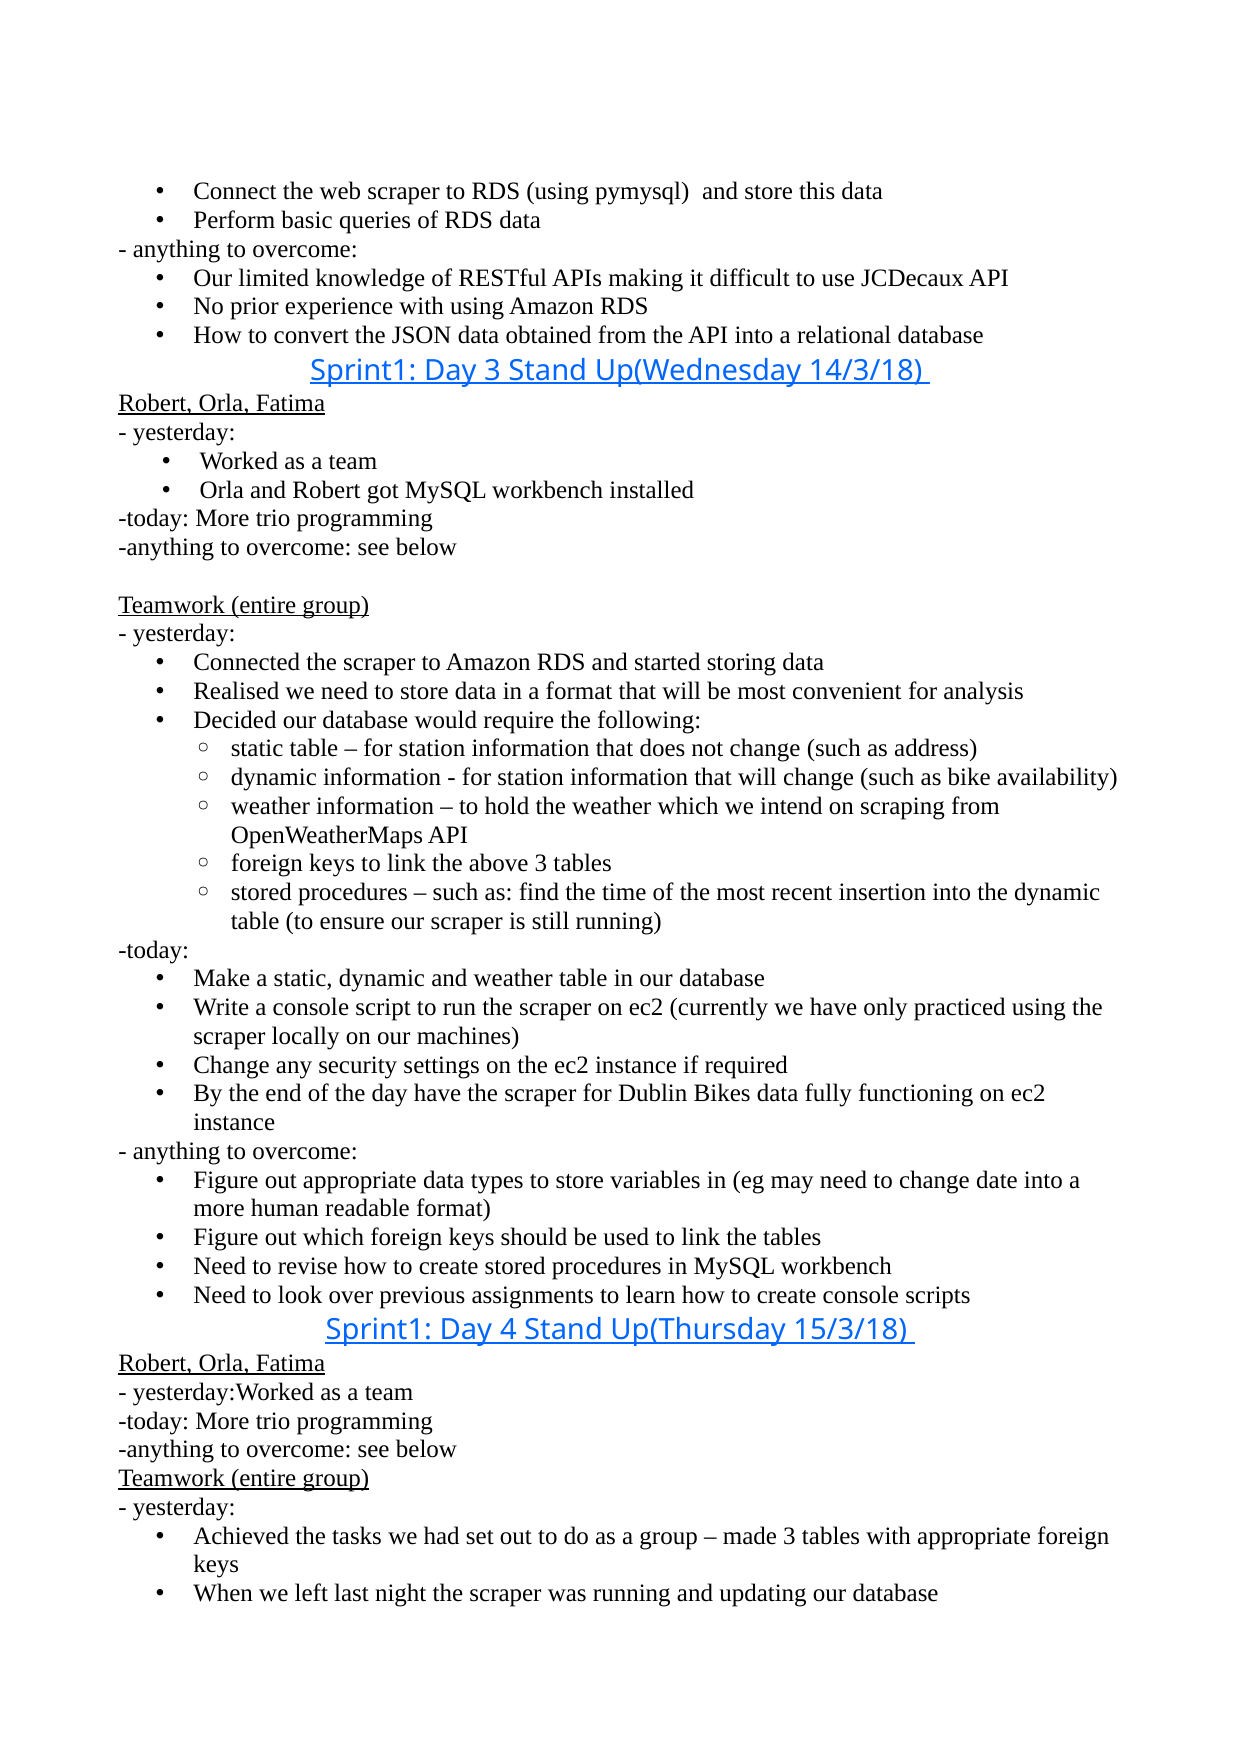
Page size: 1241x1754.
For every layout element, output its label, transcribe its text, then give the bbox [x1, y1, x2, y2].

list Need to revise how to create stored procedures in MySQL workbench [156, 1251, 1122, 1280]
list static table – for station information that does not change (such as address) [193, 733, 1122, 762]
list Perform basic queries of RDS data [156, 205, 1122, 234]
text -today: More trio programming [118, 1406, 1122, 1434]
list weather information – to hold the weather which we intend on scraping from OpenWeatherMaps API [193, 791, 1122, 848]
text - yesterday: [118, 1492, 1122, 1521]
text Teamwork (entire group) [118, 1463, 1122, 1492]
list Connect the web scraper to RDS (using pymysql) and store this data [156, 176, 1122, 205]
text - anything to overcome: [118, 234, 1122, 263]
text Robert, Orla, Fatima [118, 1348, 1122, 1377]
list Figure out appropriate data types to store variables in (eg may need to change date into a more human readable format) [156, 1165, 1122, 1222]
list Write a console script to run the scraper on ec2 (currently we have only practiced using the scraper locally on our machines) [156, 992, 1122, 1050]
list Orla and Robert got MySQL workbench installed [162, 475, 1122, 503]
list Change any security settings on the ec2 instance if required [156, 1050, 1122, 1078]
text - yesterday: [118, 618, 1122, 647]
text Sprint1: Day 4 Stand Up(Thursday 15/3/18) [118, 1308, 1122, 1348]
list No prior experience with using Amazon RDS [156, 291, 1122, 320]
text - yesterday: [118, 417, 1122, 446]
list Decided our database would require the following: [156, 705, 1122, 733]
list dynamic information - for station information that will change (such as bike availability) [193, 762, 1122, 791]
list Figure out which foreign keys should be used to link the tables [156, 1222, 1122, 1251]
text - yesterday:Worked as a team [118, 1377, 1122, 1406]
text - anything to overcome: [118, 1136, 1122, 1165]
list foreign keys to link the above 3 tables [193, 848, 1122, 877]
text -today: [118, 935, 1122, 963]
list Make a static, dynamic and weather table in our database [156, 963, 1122, 992]
list Realised we need to store data in a format that will be most convenient for analysis [156, 676, 1122, 705]
list Connected the scraper to Amazon RDS and started storing data [156, 647, 1122, 676]
list By the end of the day have the scraper for Dublin Bikes data fully functioning on ec2 instance [156, 1078, 1122, 1136]
list stored procedures – such as: find the time of the most recent insertion into the dynamic table (to ensure our scraper is still running) [193, 877, 1122, 935]
text Teamwork (entire group) [118, 590, 1122, 618]
list Achieved the tasks we had set out to do as a group – made 3 tables with appropriate foreign keys [156, 1521, 1122, 1578]
list Worked as a team [162, 446, 1122, 475]
text Robert, Orla, Fatima [118, 388, 1122, 417]
list How to convert the JSON data obtained from the API into a relational database [156, 320, 1122, 349]
list Our limited knowledge of RESTful APIs making it difficult to use JCDecaux API [156, 263, 1122, 291]
text -anything to overcome: see below [118, 1434, 1122, 1463]
text Sprint1: Day 3 Stand Up(Wednesday 14/3/18) [118, 349, 1122, 388]
text -today: More trio programming [118, 503, 1122, 532]
list Need to look over previous assignments to learn how to create console scripts [156, 1280, 1122, 1308]
list When we left last night the scraper was running and updating our database [156, 1578, 1122, 1607]
text -anything to overcome: see below [118, 532, 1122, 561]
